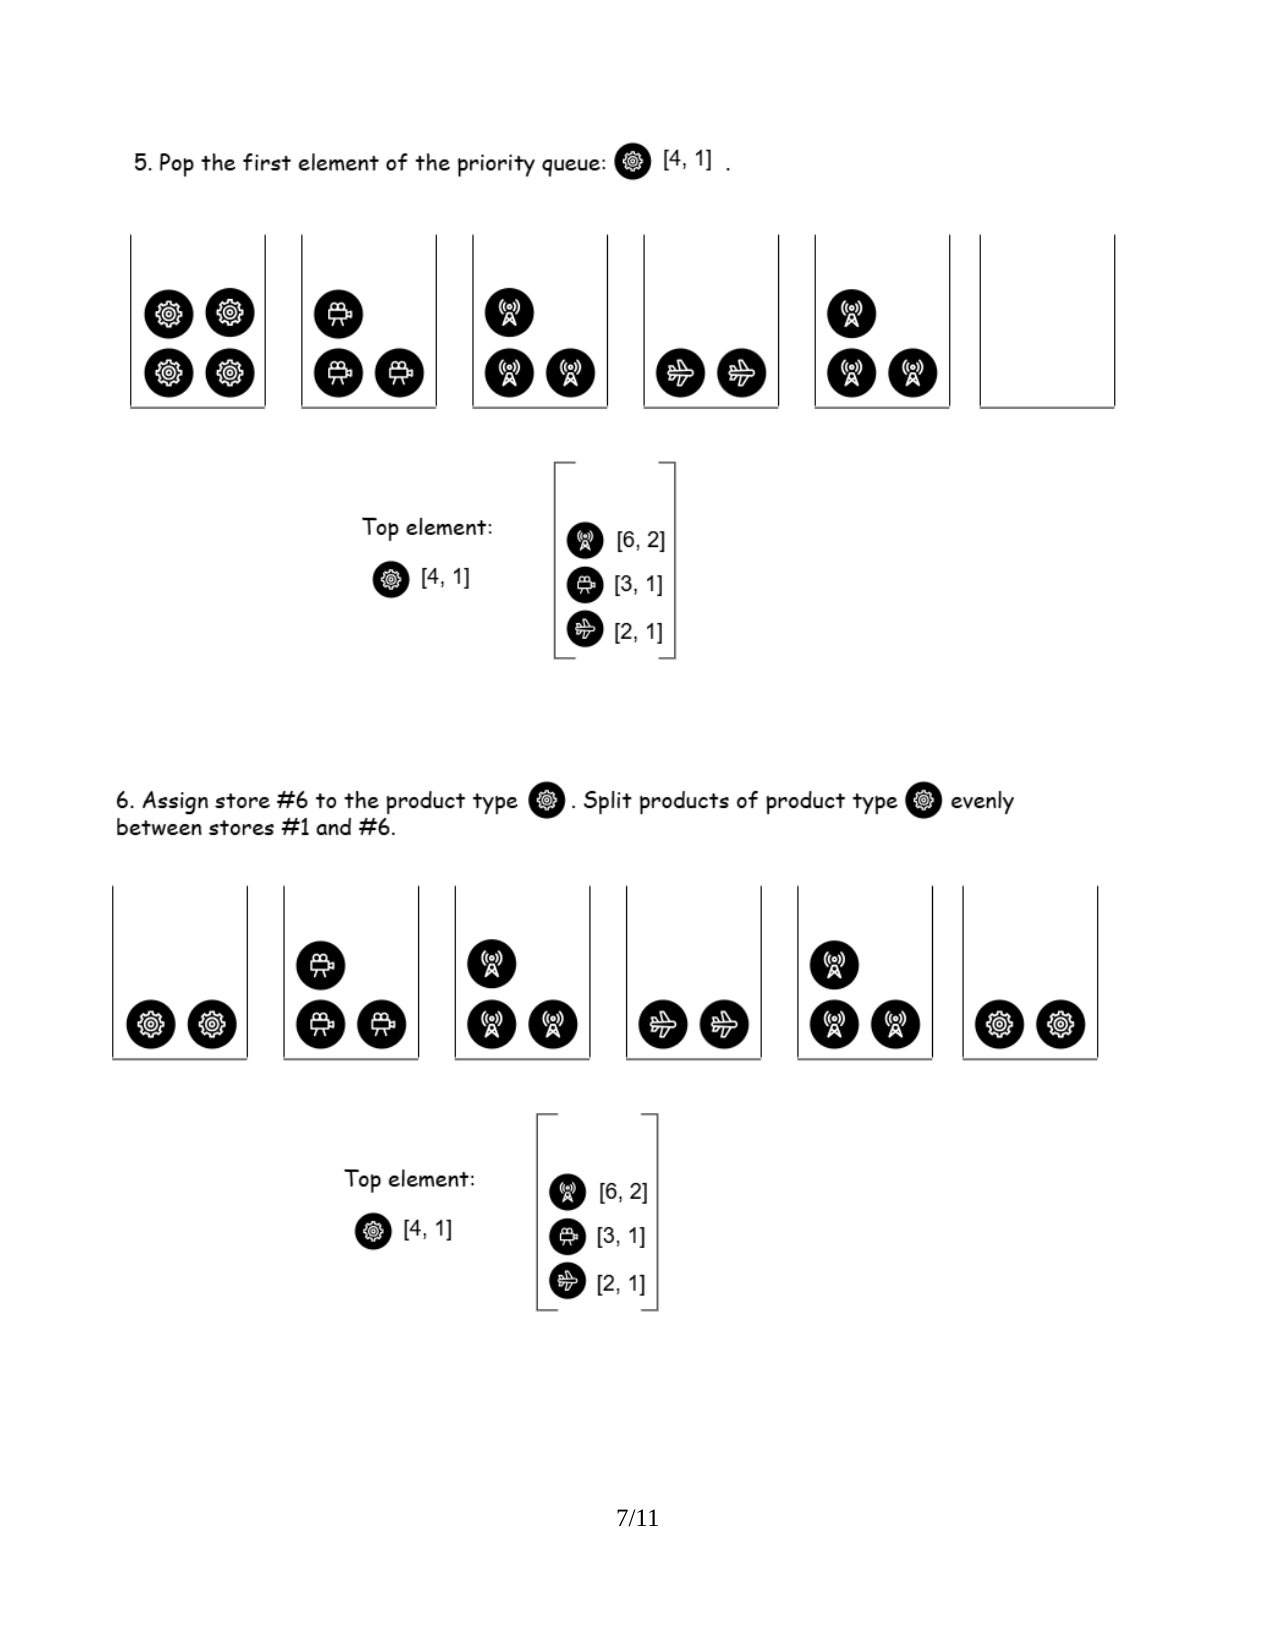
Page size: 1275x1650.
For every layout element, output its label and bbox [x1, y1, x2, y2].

picture [118, 118, 1157, 705]
picture [101, 769, 1140, 1357]
